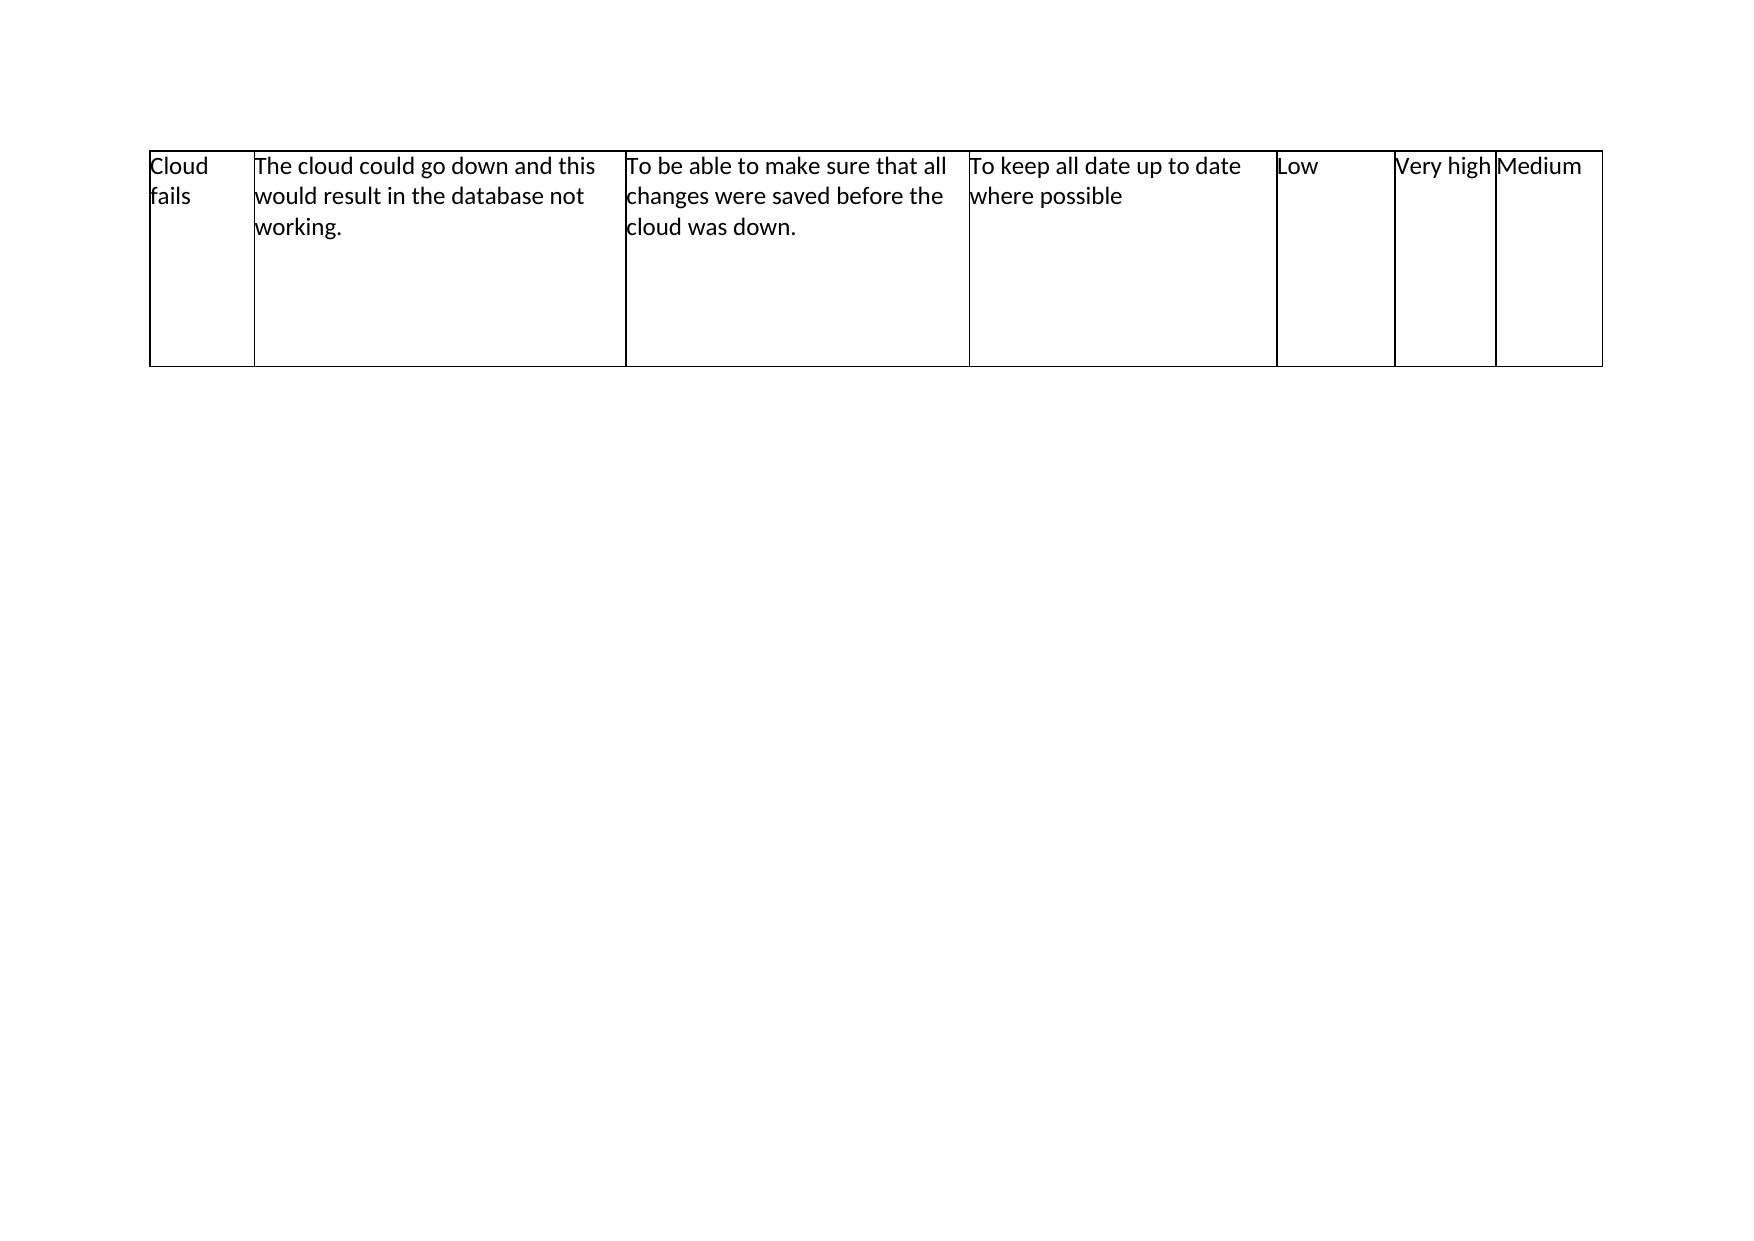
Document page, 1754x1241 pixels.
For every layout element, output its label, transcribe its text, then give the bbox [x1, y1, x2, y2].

table_cell The cloud could go down and this would result in the database not working. [255, 152, 625, 366]
table_cell To keep all date up to date where possible [970, 152, 1276, 366]
table_cell To be able to make sure that all changes were saved before the cloud was down. [627, 152, 969, 366]
table_cell Cloud fails [151, 152, 254, 366]
table_cell Medium [1497, 152, 1602, 366]
table_cell Low [1278, 152, 1394, 366]
table_cell Very high [1396, 152, 1495, 366]
